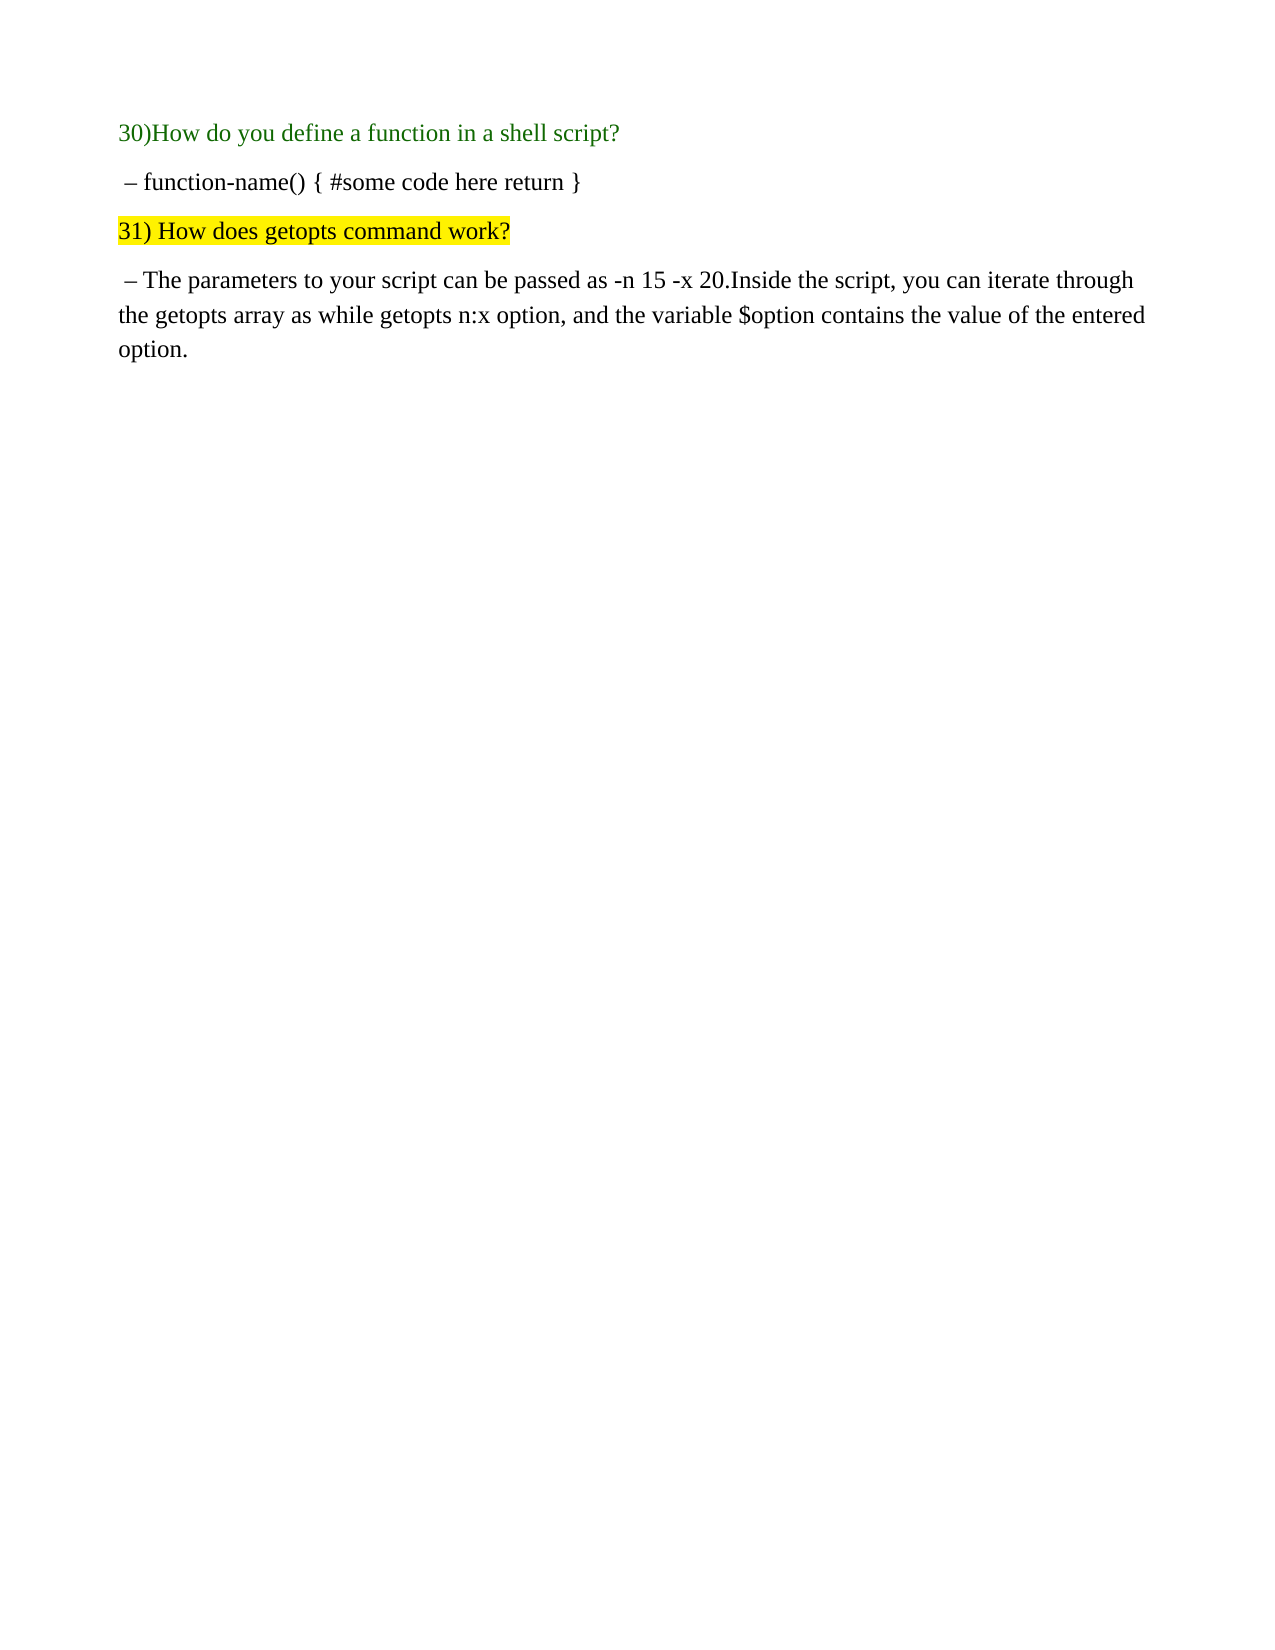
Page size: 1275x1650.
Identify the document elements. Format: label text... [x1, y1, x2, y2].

text 30)How do you define a function in a shell script? [118, 118, 1157, 147]
text 31) How does getopts command work? [118, 216, 1157, 245]
text – function-name() { #some code here return } [118, 167, 1157, 196]
text – The parameters to your script can be passed as -n 15 -x 20.Inside the script, you can iterate through the getopts array as while getopts n:x option, and the variable $option contains the value of the entered option. [118, 265, 1157, 363]
